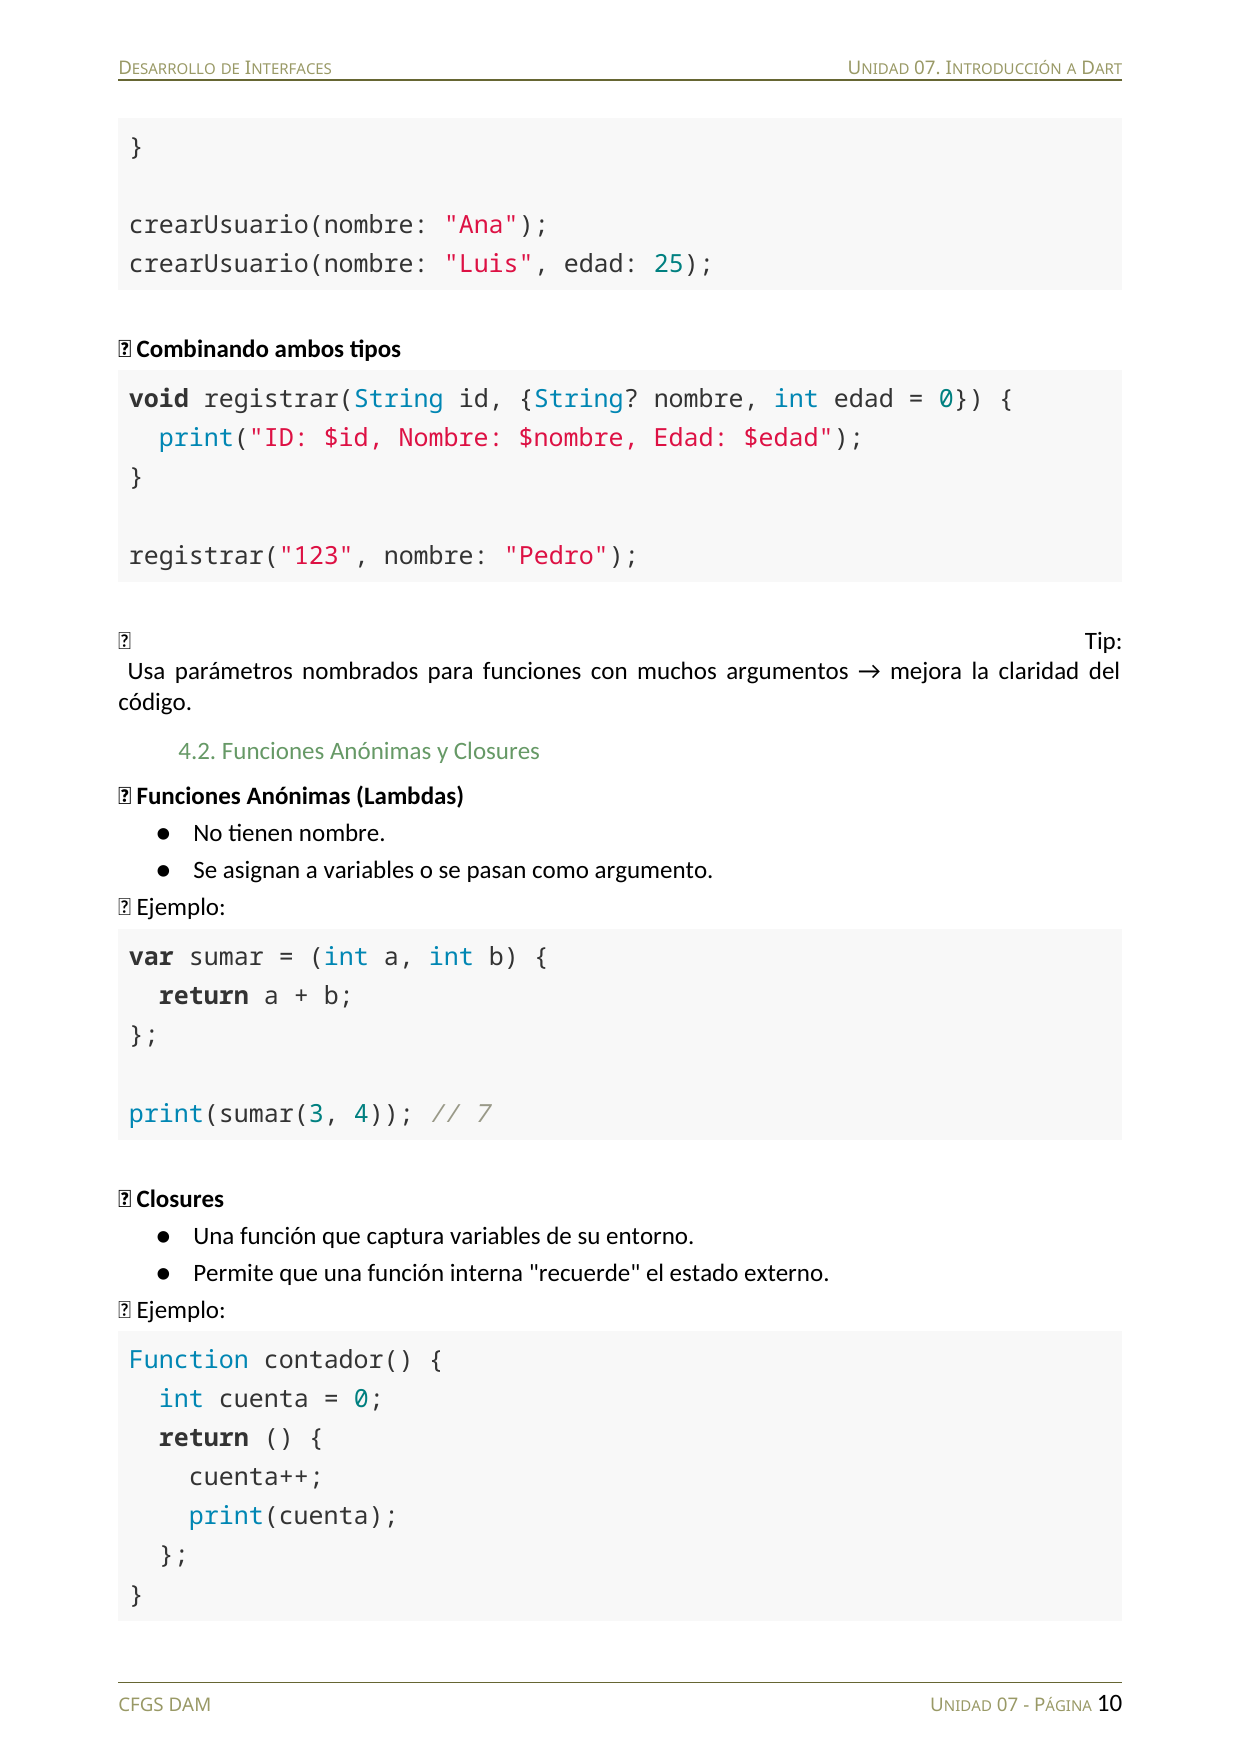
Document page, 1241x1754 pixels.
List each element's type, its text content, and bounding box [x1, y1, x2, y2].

list No tienen nombre. [156, 817, 1122, 848]
text 🔷 Closures [118, 1183, 1122, 1213]
list Una función que captura variables de su entorno. [156, 1220, 1122, 1250]
list Se asignan a variables o se pasan como argumento. [156, 854, 1122, 885]
table_header void registrar(String id, {String? nombre, int edad = 0}) { print("ID: $id, Nombre: $nombre, Edad: $edad"); } registrar("123", nombre: "Pedro"); [118, 370, 1122, 582]
subtitle 4.2. Funciones Anónimas y Closures [178, 735, 1122, 766]
text 📌 Ejemplo: [118, 1294, 1122, 1324]
text 📌 Ejemplo: [118, 891, 1122, 922]
list Permite que una función interna "recuerde" el estado externo. [156, 1257, 1122, 1287]
text 💡 Tip: Usa parámetros nombrados para funciones con muchos argumentos → mejora la claridad del código. [118, 625, 1122, 716]
text 🔷 Combinando ambos tipos [118, 333, 1122, 364]
table_header } crearUsuario(nombre: "Ana"); crearUsuario(nombre: "Luis", edad: 25); [118, 118, 1122, 290]
table_header var sumar = (int a, int b) { return a + b; }; print(sumar(3, 4)); // 7 [118, 929, 1122, 1140]
text 🔷 Funciones Anónimas (Lambdas) [118, 781, 1122, 811]
table_header Function contador() { int cuenta = 0; return () { cuenta++; print(cuenta); }; } [118, 1331, 1122, 1621]
